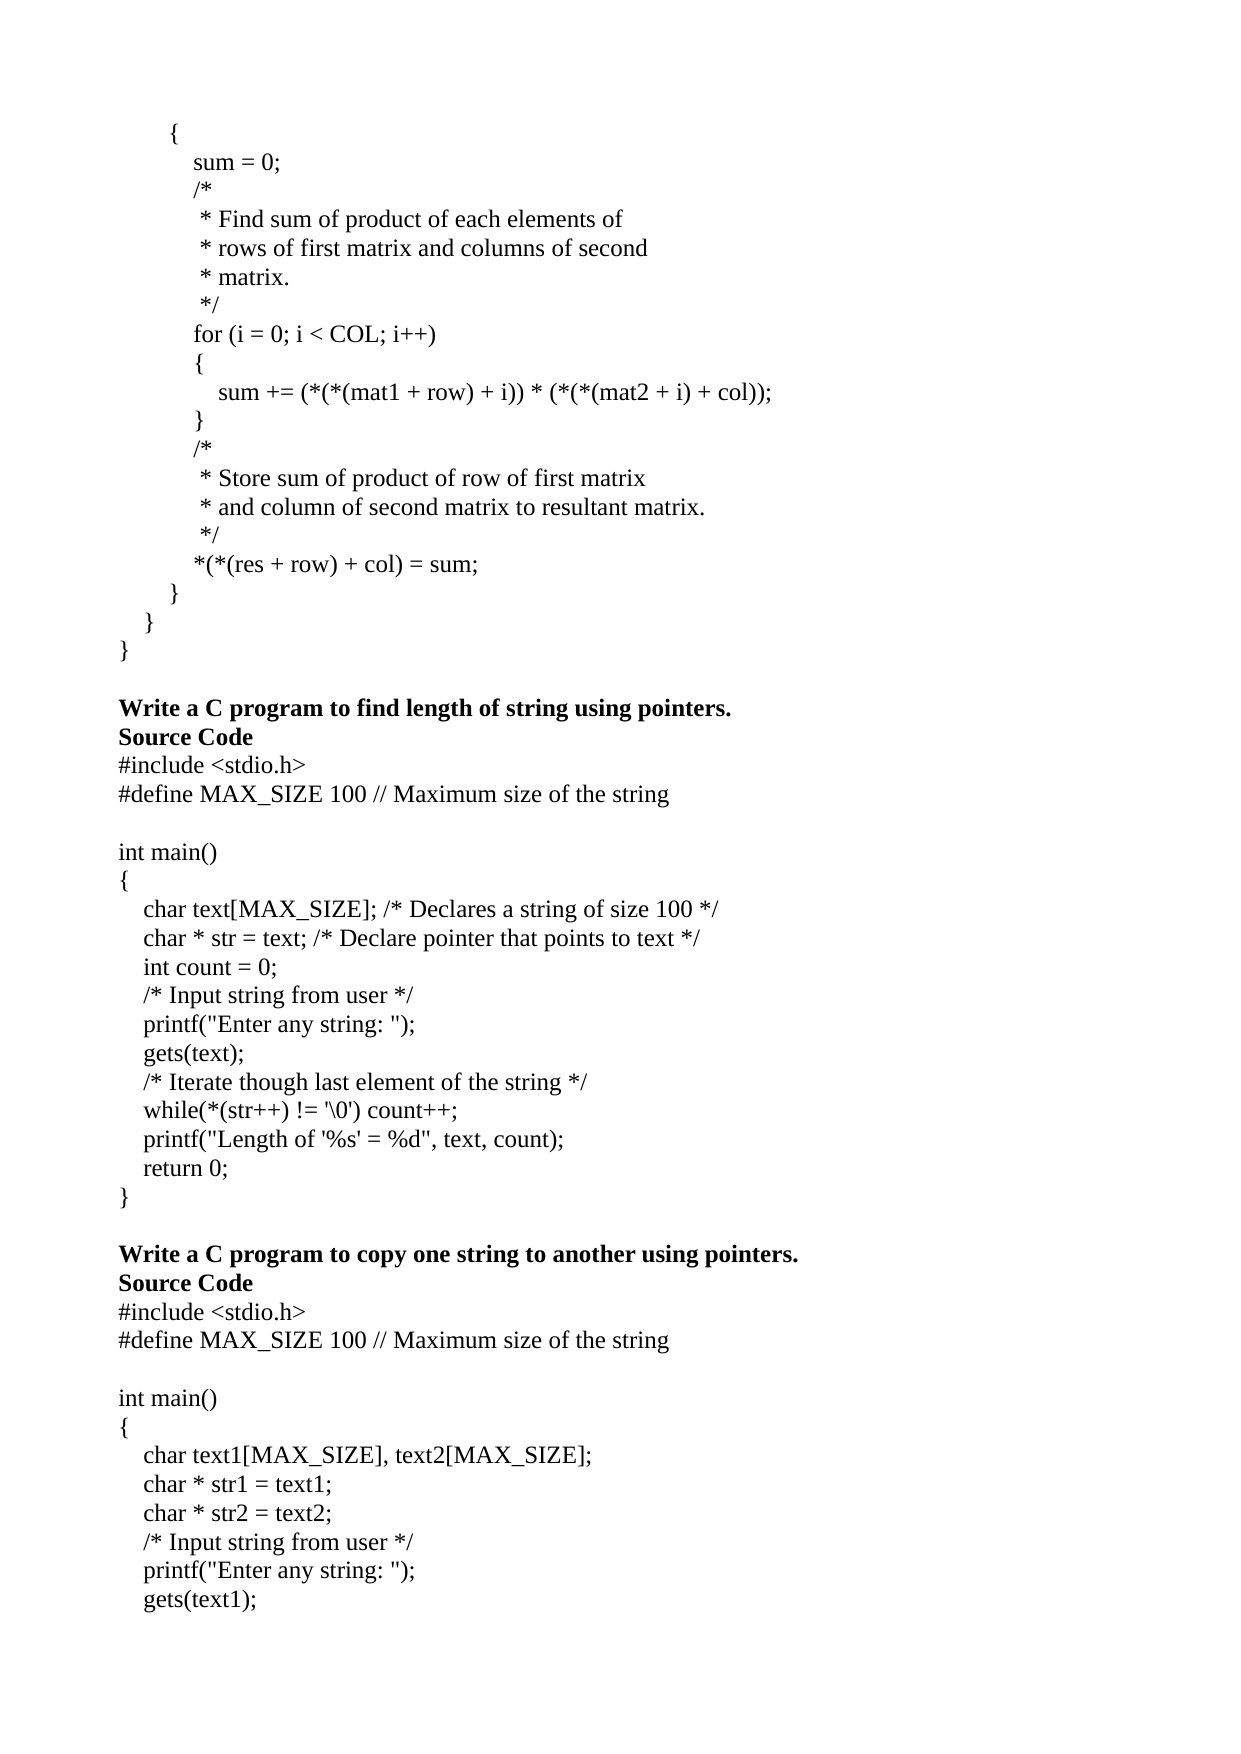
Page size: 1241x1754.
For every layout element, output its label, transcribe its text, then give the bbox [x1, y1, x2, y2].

text printf("Enter any string: "); [118, 1556, 1122, 1584]
text /* [118, 434, 1122, 463]
text int main() [118, 837, 1122, 866]
text } [118, 607, 1122, 636]
text { [118, 866, 1122, 894]
text /* Input string from user */ [118, 981, 1122, 1009]
text sum = 0; [118, 147, 1122, 176]
text Source Code [118, 722, 1122, 751]
text char * str2 = text2; [118, 1498, 1122, 1527]
text char text1[MAX_SIZE], text2[MAX_SIZE]; [118, 1441, 1122, 1469]
text printf("Enter any string: "); [118, 1009, 1122, 1038]
text } [118, 406, 1122, 434]
text #define MAX_SIZE 100 // Maximum size of the string [118, 779, 1122, 808]
text * matrix. [118, 262, 1122, 291]
text while(*(str++) != '\0') count++; [118, 1096, 1122, 1124]
text * Store sum of product of row of first matrix [118, 463, 1122, 492]
text /* [118, 176, 1122, 204]
text *(*(res + row) + col) = sum; [118, 549, 1122, 578]
text { [118, 1412, 1122, 1441]
text char * str = text; /* Declare pointer that points to text */ [118, 923, 1122, 952]
text char text[MAX_SIZE]; /* Declares a string of size 100 */ [118, 894, 1122, 923]
text { [118, 348, 1122, 377]
text int main() [118, 1383, 1122, 1412]
text * and column of second matrix to resultant matrix. [118, 492, 1122, 521]
text gets(text1); [118, 1584, 1122, 1613]
text Source Code [118, 1268, 1122, 1297]
text { [118, 118, 1122, 147]
text * rows of first matrix and columns of second [118, 233, 1122, 262]
text gets(text); [118, 1038, 1122, 1067]
text */ [118, 291, 1122, 319]
text Write a C program to copy one string to another using pointers. [118, 1239, 1122, 1268]
text for (i = 0; i < COL; i++) [118, 319, 1122, 348]
text printf("Length of '%s' = %d", text, count); [118, 1124, 1122, 1153]
text /* Input string from user */ [118, 1527, 1122, 1556]
text } [118, 578, 1122, 607]
text char * str1 = text1; [118, 1469, 1122, 1498]
text sum += (*(*(mat1 + row) + i)) * (*(*(mat2 + i) + col)); [118, 377, 1122, 406]
text * Find sum of product of each elements of [118, 204, 1122, 233]
text */ [118, 521, 1122, 549]
text #include <stdio.h> [118, 751, 1122, 779]
text int count = 0; [118, 952, 1122, 981]
text return 0; [118, 1153, 1122, 1182]
text } [118, 636, 1122, 664]
text } [118, 1182, 1122, 1211]
text /* Iterate though last element of the string */ [118, 1067, 1122, 1096]
text #define MAX_SIZE 100 // Maximum size of the string [118, 1326, 1122, 1354]
text Write a C program to find length of string using pointers. [118, 693, 1122, 722]
text #include <stdio.h> [118, 1297, 1122, 1326]
